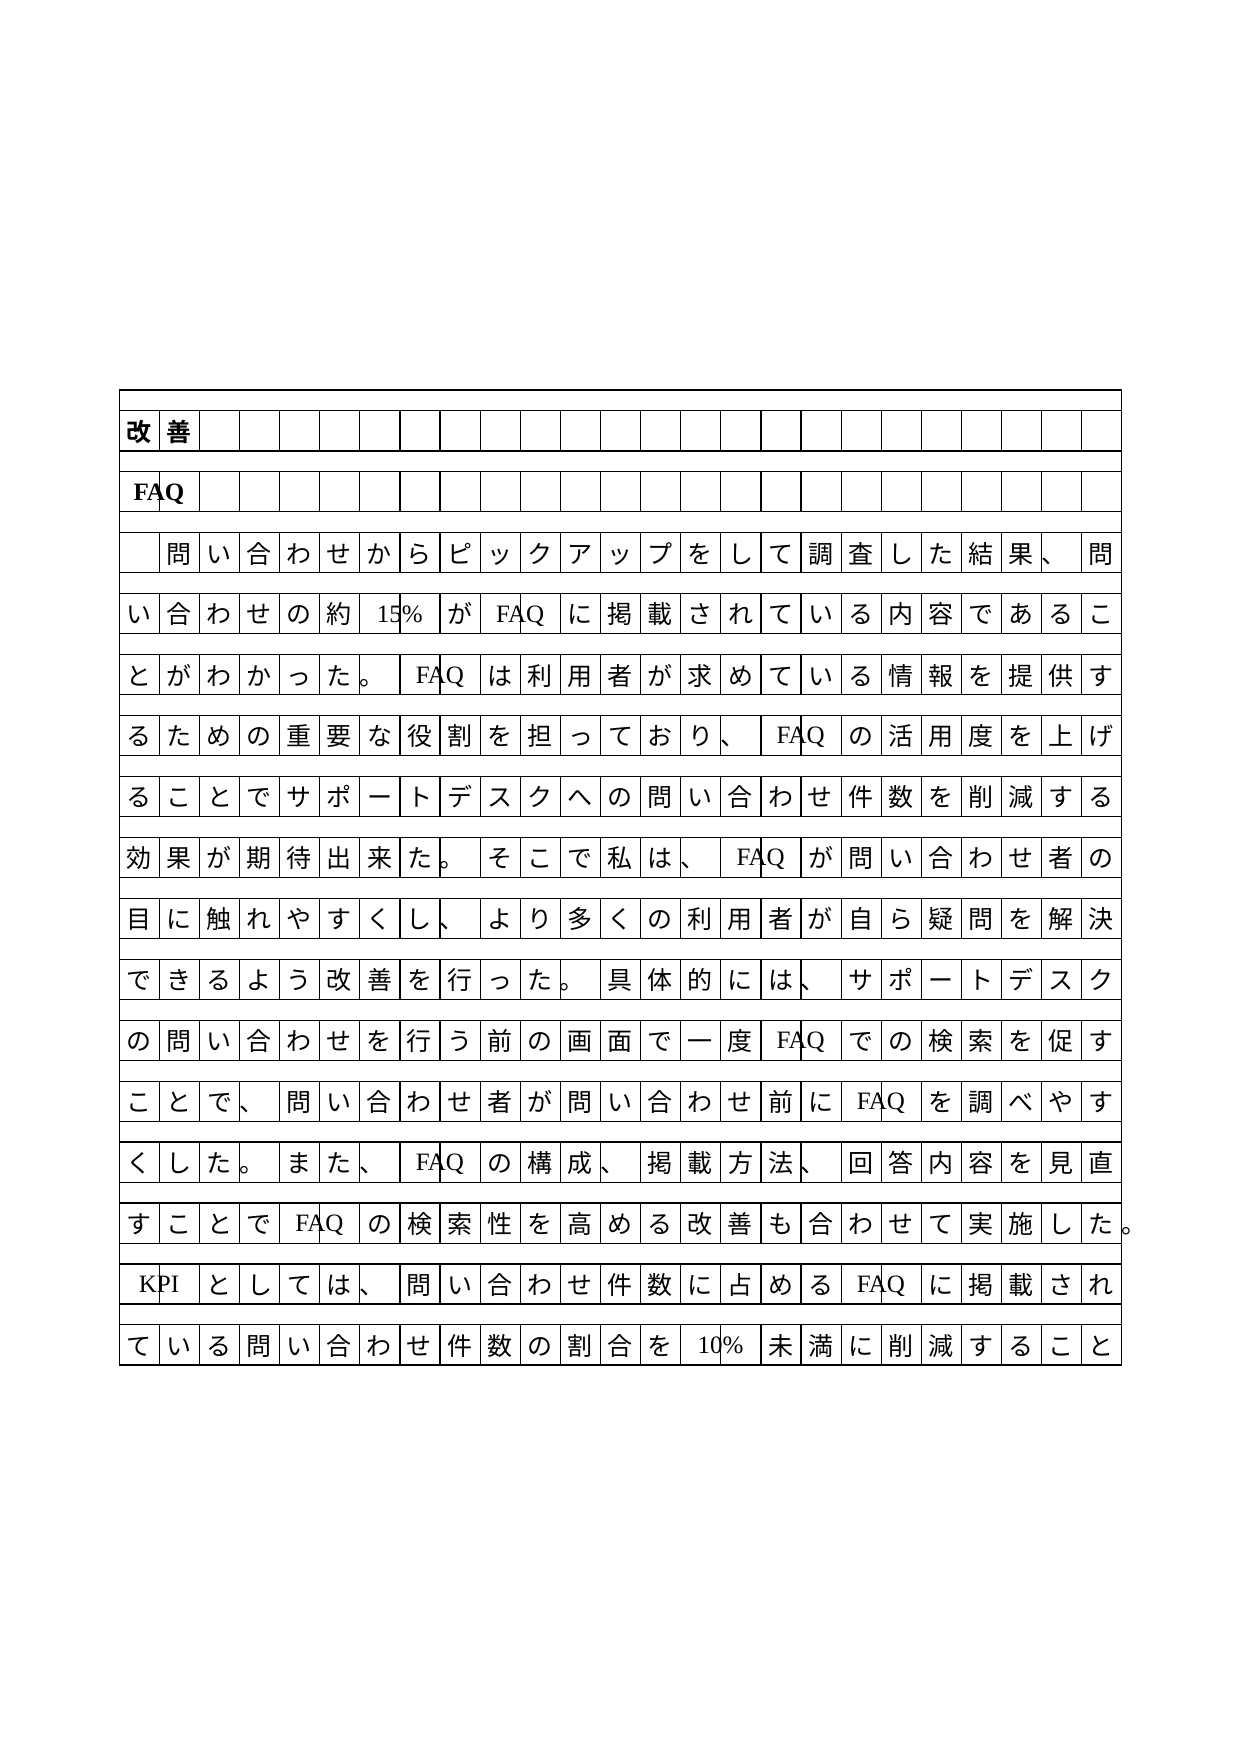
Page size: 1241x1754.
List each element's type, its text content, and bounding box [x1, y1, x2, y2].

text KPIとしては、問い合わせ件数に占めるFAQに掲載されている問い合わせ件数の割合を10%未満に削減することを設定した。 [521, 1325, 560, 1364]
text KPIとしては、問い合わせ件数に占めるFAQに掲載されている問い合わせ件数の割合を10%未満に削減することを設定した。 [1042, 1265, 1081, 1303]
text FAQ [561, 472, 600, 511]
text KPIとしては、問い合わせ件数に占めるFAQに掲載されている問い合わせ件数の割合を10%未満に削減することを設定した。 [1002, 1325, 1041, 1364]
text KPIとしては、問い合わせ件数に占めるFAQに掲載されている問い合わせ件数の割合を10%未満に削減することを設定した。 [441, 1325, 480, 1364]
text [280, 411, 319, 450]
text KPIとしては、問い合わせ件数に占めるFAQに掲載されている問い合わせ件数の割合を10%未満に削減することを設定した。 [882, 1325, 921, 1364]
text FAQ [360, 472, 399, 511]
text KPIとしては、問い合わせ件数に占めるFAQに掲載されている問い合わせ件数の割合を10%未満に削減することを設定した。 [120, 1325, 159, 1364]
text 問い合わせからピックアップをして調査した結果、問い合わせの約15%がFAQに掲載されている内容であることがわかった。FAQは利用者が求めている情報を提供するための重要な役割を担っており、FAQの活用度を上げることでサポートデスクへの問い合わせ件数を削減する効果が期待出来た。そこで私は、FAQが問い合わせ者の目に触れやすくし、より多くの利用者が自ら疑問を解決できるよう改善を行った。具体的には、サポートデスクの問い合わせを行う前の画面で一度FAQでの検索を促すことで、問い合わせ者が問い合わせ前にFAQを調べやすくした。また、FAQの構成、掲載方法、回答内容を見直すことでFAQの検索性を高める改善も合わせて実施した。 [120, 1061, 1121, 1081]
text [962, 411, 1001, 450]
text KPIとしては、問い合わせ件数に占めるFAQに掲載されている問い合わせ件数の割合を10%未満に削減することを設定した。 [481, 1325, 520, 1364]
text KPIとしては、問い合わせ件数に占めるFAQに掲載されている問い合わせ件数の割合を10%未満に削減することを設定した。 [280, 1325, 319, 1364]
text KPIとしては、問い合わせ件数に占めるFAQに掲載されている問い合わせ件数の割合を10%未満に削減することを設定した。 [360, 1325, 399, 1364]
text KPIとしては、問い合わせ件数に占めるFAQに掲載されている問い合わせ件数の割合を10%未満に削減することを設定した。 [641, 1325, 680, 1364]
text KPIとしては、問い合わせ件数に占めるFAQに掲載されている問い合わせ件数の割合を10%未満に削減することを設定した。 [120, 1244, 1121, 1263]
text FAQ [802, 472, 841, 511]
text KPIとしては、問い合わせ件数に占めるFAQに掲載されている問い合わせ件数の割合を10%未満に削減することを設定した。 [962, 1265, 1001, 1303]
text [601, 411, 640, 450]
text KPIとしては、問い合わせ件数に占めるFAQに掲載されている問い合わせ件数の割合を10%未満に削減することを設定した。 [842, 1265, 881, 1303]
text [1042, 411, 1081, 450]
text [882, 411, 921, 450]
text FAQ [962, 472, 1001, 511]
text KPIとしては、問い合わせ件数に占めるFAQに掲載されている問い合わせ件数の割合を10%未満に削減することを設定した。 [802, 1325, 841, 1364]
text FAQ [882, 472, 921, 511]
text 問い合わせからピックアップをして調査した結果、問い合わせの約15%がFAQに掲載されている内容であることがわかった。FAQは利用者が求めている情報を提供するための重要な役割を担っており、FAQの活用度を上げることでサポートデスクへの問い合わせ件数を削減する効果が期待出来た。そこで私は、FAQが問い合わせ者の目に触れやすくし、より多くの利用者が自ら疑問を解決できるよう改善を行った。具体的には、サポートデスクの問い合わせを行う前の画面で一度FAQでの検索を促すことで、問い合わせ者が問い合わせ前にFAQを調べやすくした。また、FAQの構成、掲載方法、回答内容を見直すことでFAQの検索性を高める改善も合わせて実施した。 [120, 573, 1121, 593]
text KPIとしては、問い合わせ件数に占めるFAQに掲載されている問い合わせ件数の割合を10%未満に削減することを設定した。 [1082, 1325, 1121, 1364]
text KPIとしては、問い合わせ件数に占めるFAQに掲載されている問い合わせ件数の割合を10%未満に削減することを設定した。 [441, 1265, 480, 1303]
text [481, 411, 520, 450]
text 問い合わせからピックアップをして調査した結果、問い合わせの約15%がFAQに掲載されている内容であることがわかった。FAQは利用者が求めている情報を提供するための重要な役割を担っており、FAQの活用度を上げることでサポートデスクへの問い合わせ件数を削減する効果が期待出来た。そこで私は、FAQが問い合わせ者の目に触れやすくし、より多くの利用者が自ら疑問を解決できるよう改善を行った。具体的には、サポートデスクの問い合わせを行う前の画面で一度FAQでの検索を促すことで、問い合わせ者が問い合わせ前にFAQを調べやすくした。また、FAQの構成、掲載方法、回答内容を見直すことでFAQの検索性を高める改善も合わせて実施した。 [120, 817, 1121, 837]
text FAQ [521, 472, 560, 511]
text [842, 411, 881, 450]
text [120, 391, 1121, 410]
text KPIとしては、問い合わせ件数に占めるFAQに掲載されている問い合わせ件数の割合を10%未満に削減することを設定した。 [601, 1265, 640, 1303]
text 問い合わせからピックアップをして調査した結果、問い合わせの約15%がFAQに掲載されている内容であることがわかった。FAQは利用者が求めている情報を提供するための重要な役割を担っており、FAQの活用度を上げることでサポートデスクへの問い合わせ件数を削減する効果が期待出来た。そこで私は、FAQが問い合わせ者の目に触れやすくし、より多くの利用者が自ら疑問を解決できるよう改善を行った。具体的には、サポートデスクの問い合わせを行う前の画面で一度FAQでの検索を促すことで、問い合わせ者が問い合わせ前にFAQを調べやすくした。また、FAQの構成、掲載方法、回答内容を見直すことでFAQの検索性を高める改善も合わせて実施した。 [120, 634, 1121, 654]
text FAQ [280, 472, 319, 511]
text KPIとしては、問い合わせ件数に占めるFAQに掲載されている問い合わせ件数の割合を10%未満に削減することを設定した。 [481, 1265, 520, 1303]
text FAQ [120, 452, 1121, 471]
text 問い合わせからピックアップをして調査した結果、問い合わせの約15%がFAQに掲載されている内容であることがわかった。FAQは利用者が求めている情報を提供するための重要な役割を担っており、FAQの活用度を上げることでサポートデスクへの問い合わせ件数を削減する効果が期待出来た。そこで私は、FAQが問い合わせ者の目に触れやすくし、より多くの利用者が自ら疑問を解決できるよう改善を行った。具体的には、サポートデスクの問い合わせを行う前の画面で一度FAQでの検索を促すことで、問い合わせ者が問い合わせ前にFAQを調べやすくした。また、FAQの構成、掲載方法、回答内容を見直すことでFAQの検索性を高める改善も合わせて実施した。 [120, 1183, 1121, 1202]
text FAQ [401, 472, 439, 511]
text KPIとしては、問い合わせ件数に占めるFAQに掲載されている問い合わせ件数の割合を10%未満に削減することを設定した。 [681, 1265, 720, 1303]
text [1082, 411, 1121, 450]
text KPIとしては、問い合わせ件数に占めるFAQに掲載されている問い合わせ件数の割合を10%未満に削減することを設定した。 [120, 1265, 159, 1303]
text [200, 411, 239, 450]
text FAQ [200, 472, 239, 511]
text [240, 411, 279, 450]
text FAQ [641, 472, 680, 511]
text KPIとしては、問い合わせ件数に占めるFAQに掲載されている問い合わせ件数の割合を10%未満に削減することを設定した。 [802, 1265, 841, 1303]
text [561, 411, 600, 450]
text KPIとしては、問い合わせ件数に占めるFAQに掲載されている問い合わせ件数の割合を10%未満に削減することを設定した。 [200, 1325, 239, 1364]
text [922, 411, 961, 450]
text KPIとしては、問い合わせ件数に占めるFAQに掲載されている問い合わせ件数の割合を10%未満に削減することを設定した。 [922, 1265, 961, 1303]
text KPIとしては、問い合わせ件数に占めるFAQに掲載されている問い合わせ件数の割合を10%未満に削減することを設定した。 [200, 1265, 239, 1303]
text FAQ [1002, 472, 1041, 511]
text FAQ [842, 472, 881, 511]
text FAQ [240, 472, 279, 511]
text 問い合わせからピックアップをして調査した結果、問い合わせの約15%がFAQに掲載されている内容であることがわかった。FAQは利用者が求めている情報を提供するための重要な役割を担っており、FAQの活用度を上げることでサポートデスクへの問い合わせ件数を削減する効果が期待出来た。そこで私は、FAQが問い合わせ者の目に触れやすくし、より多くの利用者が自ら疑問を解決できるよう改善を行った。具体的には、サポートデスクの問い合わせを行う前の画面で一度FAQでの検索を促すことで、問い合わせ者が問い合わせ前にFAQを調べやすくした。また、FAQの構成、掲載方法、回答内容を見直すことでFAQの検索性を高める改善も合わせて実施した。 [120, 878, 1121, 898]
text KPIとしては、問い合わせ件数に占めるFAQに掲載されている問い合わせ件数の割合を10%未満に削減することを設定した。 [842, 1325, 881, 1364]
text 問い合わせからピックアップをして調査した結果、問い合わせの約15%がFAQに掲載されている内容であることがわかった。FAQは利用者が求めている情報を提供するための重要な役割を担っており、FAQの活用度を上げることでサポートデスクへの問い合わせ件数を削減する効果が期待出来た。そこで私は、FAQが問い合わせ者の目に触れやすくし、より多くの利用者が自ら疑問を解決できるよう改善を行った。具体的には、サポートデスクの問い合わせを行う前の画面で一度FAQでの検索を促すことで、問い合わせ者が問い合わせ前にFAQを調べやすくした。また、FAQの構成、掲載方法、回答内容を見直すことでFAQの検索性を高める改善も合わせて実施した。 [120, 1122, 1121, 1141]
text [320, 411, 359, 450]
text 改 [120, 411, 159, 450]
text KPIとしては、問い合わせ件数に占めるFAQに掲載されている問い合わせ件数の割合を10%未満に削減することを設定した。 [160, 1325, 199, 1364]
text KPIとしては、問い合わせ件数に占めるFAQに掲載されている問い合わせ件数の割合を10%未満に削減することを設定した。 [962, 1325, 1001, 1364]
text [521, 411, 560, 450]
text FAQ [320, 472, 359, 511]
text FAQ [601, 472, 640, 511]
text KPIとしては、問い合わせ件数に占めるFAQに掲載されている問い合わせ件数の割合を10%未満に削減することを設定した。 [320, 1265, 359, 1303]
text KPIとしては、問い合わせ件数に占めるFAQに掲載されている問い合わせ件数の割合を10%未満に削減することを設定した。 [721, 1325, 760, 1364]
text FAQ [681, 472, 720, 511]
text FAQ [721, 472, 760, 511]
text KPIとしては、問い合わせ件数に占めるFAQに掲載されている問い合わせ件数の割合を10%未満に削減することを設定した。 [240, 1265, 279, 1303]
text KPIとしては、問い合わせ件数に占めるFAQに掲載されている問い合わせ件数の割合を10%未満に削減することを設定した。 [681, 1325, 720, 1364]
text [802, 411, 841, 450]
text FAQ [762, 472, 800, 511]
text KPIとしては、問い合わせ件数に占めるFAQに掲載されている問い合わせ件数の割合を10%未満に削減することを設定した。 [1002, 1265, 1041, 1303]
text KPIとしては、問い合わせ件数に占めるFAQに掲載されている問い合わせ件数の割合を10%未満に削減することを設定した。 [561, 1325, 600, 1364]
text 善 [160, 411, 199, 450]
text KPIとしては、問い合わせ件数に占めるFAQに掲載されている問い合わせ件数の割合を10%未満に削減することを設定した。 [320, 1325, 359, 1364]
text FAQ [922, 472, 961, 511]
text [641, 411, 680, 450]
text [1002, 411, 1041, 450]
text 問い合わせからピックアップをして調査した結果、問い合わせの約15%がFAQに掲載されている内容であることがわかった。FAQは利用者が求めている情報を提供するための重要な役割を担っており、FAQの活用度を上げることでサポートデスクへの問い合わせ件数を削減する効果が期待出来た。そこで私は、FAQが問い合わせ者の目に触れやすくし、より多くの利用者が自ら疑問を解決できるよう改善を行った。具体的には、サポートデスクの問い合わせを行う前の画面で一度FAQでの検索を促すことで、問い合わせ者が問い合わせ前にFAQを調べやすくした。また、FAQの構成、掲載方法、回答内容を見直すことでFAQの検索性を高める改善も合わせて実施した。 [120, 695, 1121, 715]
text 問い合わせからピックアップをして調査した結果、問い合わせの約15%がFAQに掲載されている内容であることがわかった。FAQは利用者が求めている情報を提供するための重要な役割を担っており、FAQの活用度を上げることでサポートデスクへの問い合わせ件数を削減する効果が期待出来た。そこで私は、FAQが問い合わせ者の目に触れやすくし、より多くの利用者が自ら疑問を解決できるよう改善を行った。具体的には、サポートデスクの問い合わせを行う前の画面で一度FAQでの検索を促すことで、問い合わせ者が問い合わせ前にFAQを調べやすくした。また、FAQの構成、掲載方法、回答内容を見直すことでFAQの検索性を高める改善も合わせて実施した。 [120, 756, 1121, 776]
text [441, 411, 480, 450]
text [360, 411, 399, 450]
text KPIとしては、問い合わせ件数に占めるFAQに掲載されている問い合わせ件数の割合を10%未満に削減することを設定した。 [641, 1265, 680, 1303]
text KPIとしては、問い合わせ件数に占めるFAQに掲載されている問い合わせ件数の割合を10%未満に削減することを設定した。 [721, 1265, 760, 1303]
text FAQ [1042, 472, 1081, 511]
text FAQ [1082, 472, 1121, 511]
text KPIとしては、問い合わせ件数に占めるFAQに掲載されている問い合わせ件数の割合を10%未満に削減することを設定した。 [1042, 1325, 1081, 1364]
text 問い合わせからピックアップをして調査した結果、問い合わせの約15%がFAQに掲載されている内容であることがわかった。FAQは利用者が求めている情報を提供するための重要な役割を担っており、FAQの活用度を上げることでサポートデスクへの問い合わせ件数を削減する効果が期待出来た。そこで私は、FAQが問い合わせ者の目に触れやすくし、より多くの利用者が自ら疑問を解決できるよう改善を行った。具体的には、サポートデスクの問い合わせを行う前の画面で一度FAQでの検索を促すことで、問い合わせ者が問い合わせ前にFAQを調べやすくした。また、FAQの構成、掲載方法、回答内容を見直すことでFAQの検索性を高める改善も合わせて実施した。 [120, 512, 1121, 532]
text FAQ [120, 472, 159, 511]
text KPIとしては、問い合わせ件数に占めるFAQに掲載されている問い合わせ件数の割合を10%未満に削減することを設定した。 [401, 1265, 439, 1303]
text 問い合わせからピックアップをして調査した結果、問い合わせの約15%がFAQに掲載されている内容であることがわかった。FAQは利用者が求めている情報を提供するための重要な役割を担っており、FAQの活用度を上げることでサポートデスクへの問い合わせ件数を削減する効果が期待出来た。そこで私は、FAQが問い合わせ者の目に触れやすくし、より多くの利用者が自ら疑問を解決できるよう改善を行った。具体的には、サポートデスクの問い合わせを行う前の画面で一度FAQでの検索を促すことで、問い合わせ者が問い合わせ前にFAQを調べやすくした。また、FAQの構成、掲載方法、回答内容を見直すことでFAQの検索性を高める改善も合わせて実施した。 [120, 1000, 1121, 1020]
text KPIとしては、問い合わせ件数に占めるFAQに掲載されている問い合わせ件数の割合を10%未満に削減することを設定した。 [1082, 1265, 1121, 1303]
text [721, 411, 760, 450]
text KPIとしては、問い合わせ件数に占めるFAQに掲載されている問い合わせ件数の割合を10%未満に削減することを設定した。 [762, 1325, 800, 1364]
text [762, 411, 800, 450]
text KPIとしては、問い合わせ件数に占めるFAQに掲載されている問い合わせ件数の割合を10%未満に削減することを設定した。 [601, 1325, 640, 1364]
text KPIとしては、問い合わせ件数に占めるFAQに掲載されている問い合わせ件数の割合を10%未満に削減することを設定した。 [240, 1325, 279, 1364]
text 問い合わせからピックアップをして調査した結果、問い合わせの約15%がFAQに掲載されている内容であることがわかった。FAQは利用者が求めている情報を提供するための重要な役割を担っており、FAQの活用度を上げることでサポートデスクへの問い合わせ件数を削減する効果が期待出来た。そこで私は、FAQが問い合わせ者の目に触れやすくし、より多くの利用者が自ら疑問を解決できるよう改善を行った。具体的には、サポートデスクの問い合わせを行う前の画面で一度FAQでの検索を促すことで、問い合わせ者が問い合わせ前にFAQを調べやすくした。また、FAQの構成、掲載方法、回答内容を見直すことでFAQの検索性を高める改善も合わせて実施した。 [120, 939, 1121, 959]
text KPIとしては、問い合わせ件数に占めるFAQに掲載されている問い合わせ件数の割合を10%未満に削減することを設定した。 [360, 1265, 399, 1303]
text [681, 411, 720, 450]
text FAQ [441, 472, 480, 511]
text KPIとしては、問い合わせ件数に占めるFAQに掲載されている問い合わせ件数の割合を10%未満に削減することを設定した。 [561, 1265, 600, 1303]
text KPIとしては、問い合わせ件数に占めるFAQに掲載されている問い合わせ件数の割合を10%未満に削減することを設定した。 [401, 1325, 439, 1364]
text KPIとしては、問い合わせ件数に占めるFAQに掲載されている問い合わせ件数の割合を10%未満に削減することを設定した。 [922, 1325, 961, 1364]
text FAQ [481, 472, 520, 511]
text KPIとしては、問い合わせ件数に占めるFAQに掲載されている問い合わせ件数の割合を10%未満に削減することを設定した。 [521, 1265, 560, 1303]
text [401, 411, 439, 450]
text KPIとしては、問い合わせ件数に占めるFAQに掲載されている問い合わせ件数の割合を10%未満に削減することを設定した。 [160, 1265, 199, 1303]
text FAQ [160, 472, 199, 511]
text KPIとしては、問い合わせ件数に占めるFAQに掲載されている問い合わせ件数の割合を10%未満に削減することを設定した。 [120, 1305, 1121, 1324]
text KPIとしては、問い合わせ件数に占めるFAQに掲載されている問い合わせ件数の割合を10%未満に削減することを設定した。 [280, 1265, 319, 1303]
text KPIとしては、問い合わせ件数に占めるFAQに掲載されている問い合わせ件数の割合を10%未満に削減することを設定した。 [762, 1265, 800, 1303]
text KPIとしては、問い合わせ件数に占めるFAQに掲載されている問い合わせ件数の割合を10%未満に削減することを設定した。 [882, 1265, 921, 1303]
